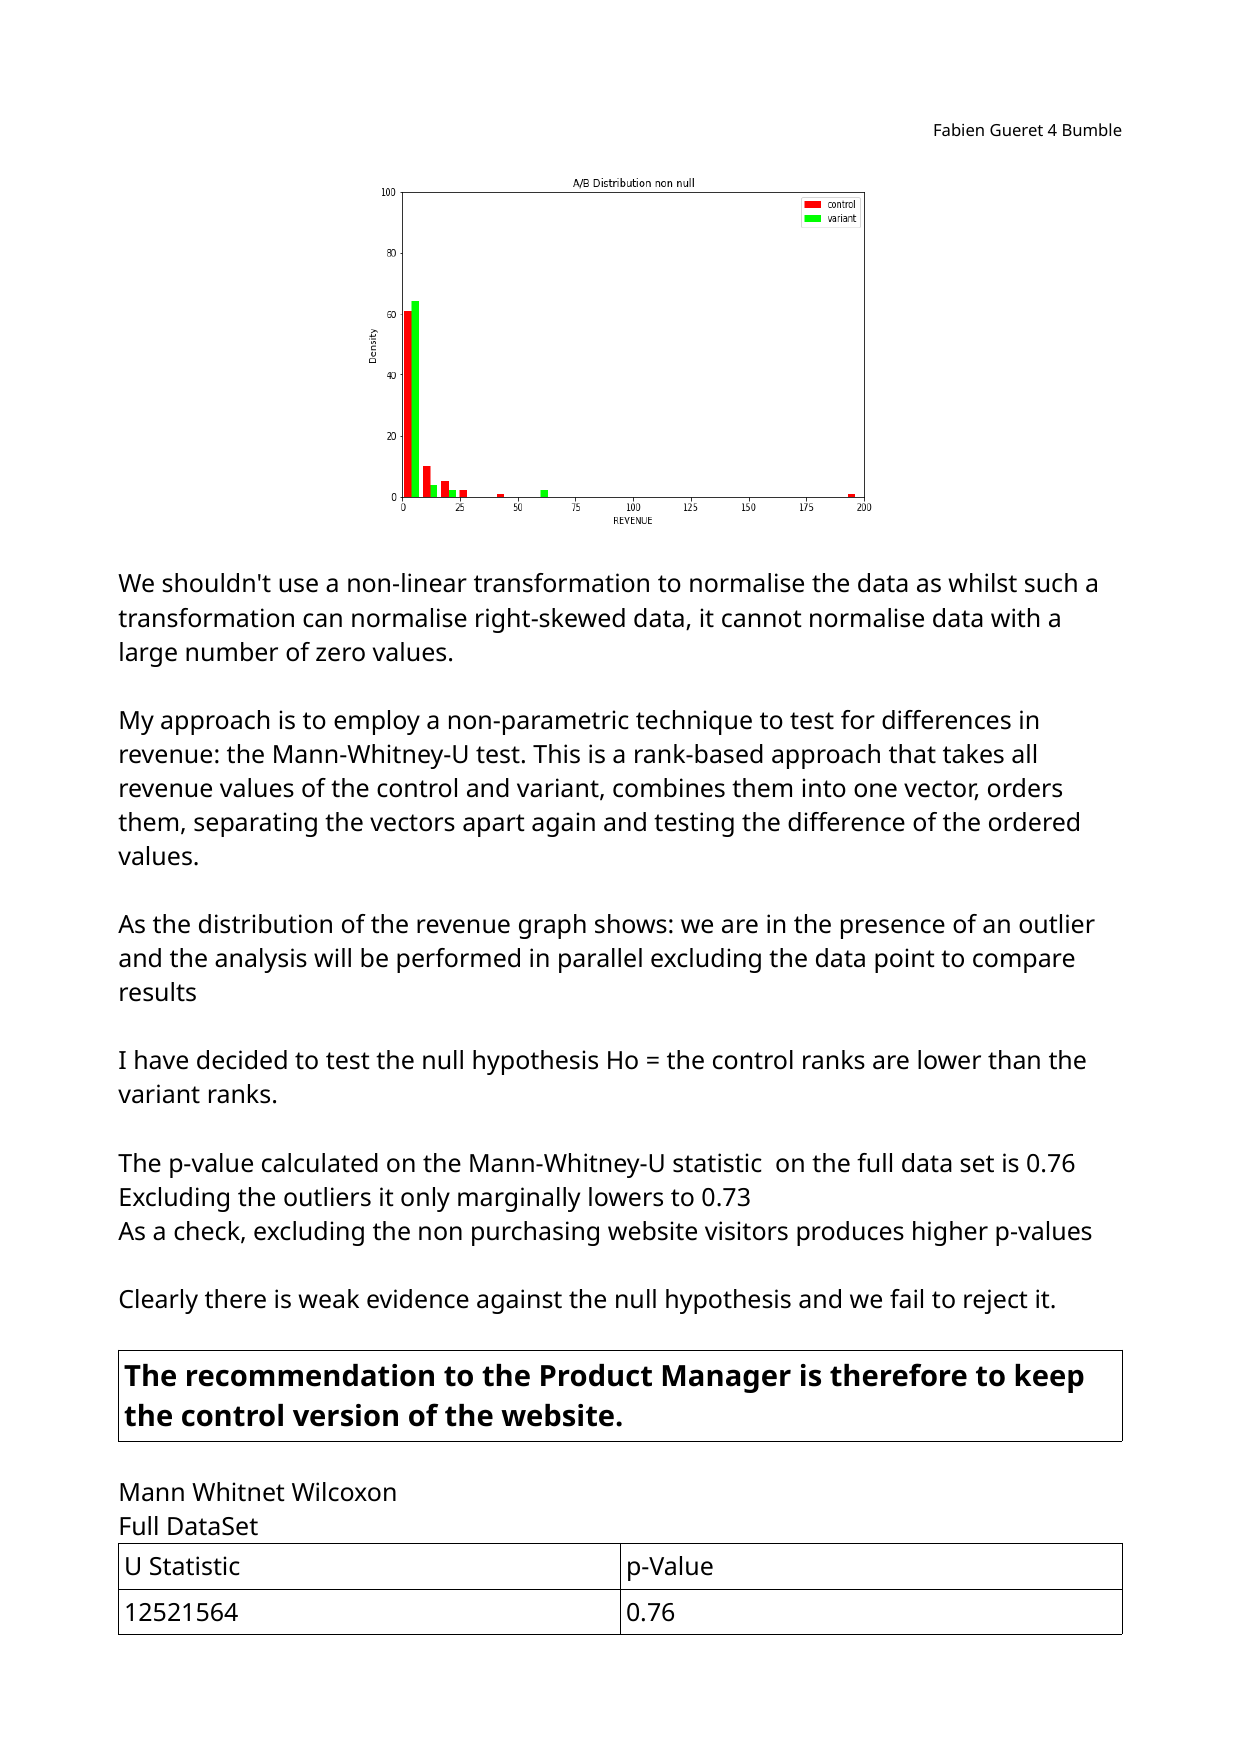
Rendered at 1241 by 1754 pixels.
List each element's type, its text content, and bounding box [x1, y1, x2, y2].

table_header The recommendation to the Product Manager is therefore to keep the control version of the website. [119, 1351, 1122, 1441]
picture [363, 170, 877, 532]
text Full DataSet [118, 1509, 1122, 1543]
text The p-value calculated on the Mann-Whitney-U statistic on the full data set is 0.76 [118, 1145, 1122, 1179]
text I have decided to test the null hypothesis Ho = the control ranks are lower than the variant ranks. [118, 1043, 1122, 1111]
text We shouldn't use a non-linear transformation to normalise the data as whilst such a transformation can normalise right-skewed data, it cannot normalise data with a large number of zero values. [118, 566, 1122, 668]
table_header U Statistic [119, 1544, 620, 1588]
table_header p-Value [621, 1544, 1122, 1588]
text My approach is to employ a non-parametric technique to test for differences in revenue: the Mann-Whitney-U test. This is a rank-based approach that takes all revenue values of the control and variant, combines them into one vector, orders them, separating the vectors apart again and testing the difference of the ordered values. [118, 702, 1122, 873]
text Excluding the outliers it only marginally lowers to 0.73 [118, 1179, 1122, 1213]
text Clearly there is weak evidence against the null hypothesis and we fail to reject it. [118, 1281, 1122, 1316]
table_cell 12521564 [119, 1590, 620, 1634]
table_cell 0.76 [621, 1590, 1122, 1634]
text As a check, excluding the non purchasing website visitors produces higher p-values [118, 1213, 1122, 1247]
text Mann Whitnet Wilcoxon [118, 1475, 1122, 1509]
text As the distribution of the revenue graph shows: we are in the presence of an outlier and the analysis will be performed in parallel excluding the data point to compare results [118, 907, 1122, 1009]
